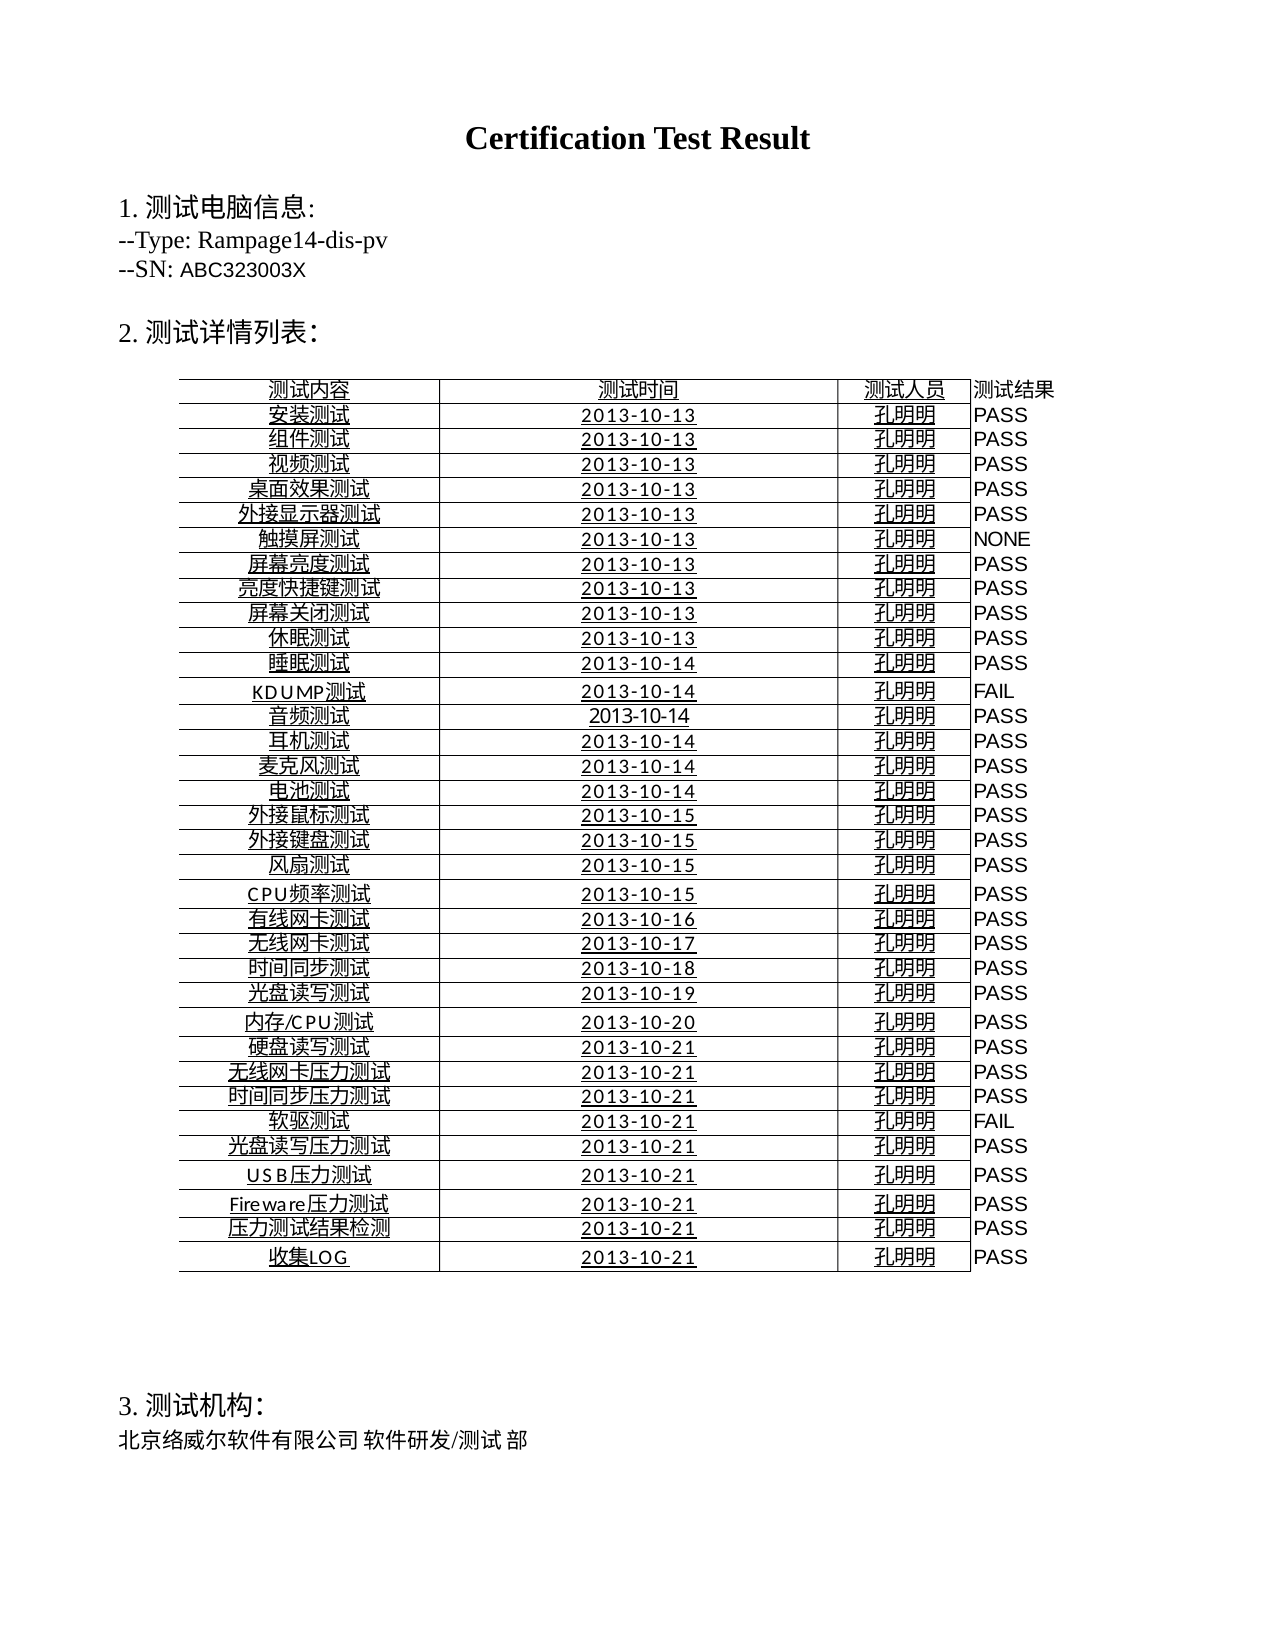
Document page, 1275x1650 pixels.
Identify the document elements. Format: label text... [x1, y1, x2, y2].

text 北京络威尔软件有限公司 软件研发/测试 部 [118, 1423, 1157, 1454]
text 3. 测试机构： [118, 1384, 1157, 1423]
text 2. 测试详情列表： [118, 311, 1157, 351]
text --SN: ABC323003X [118, 254, 1157, 283]
text --Type: Rampage14-dis-pv [118, 225, 1157, 254]
text 1. 测试电脑信息: [118, 186, 1157, 225]
